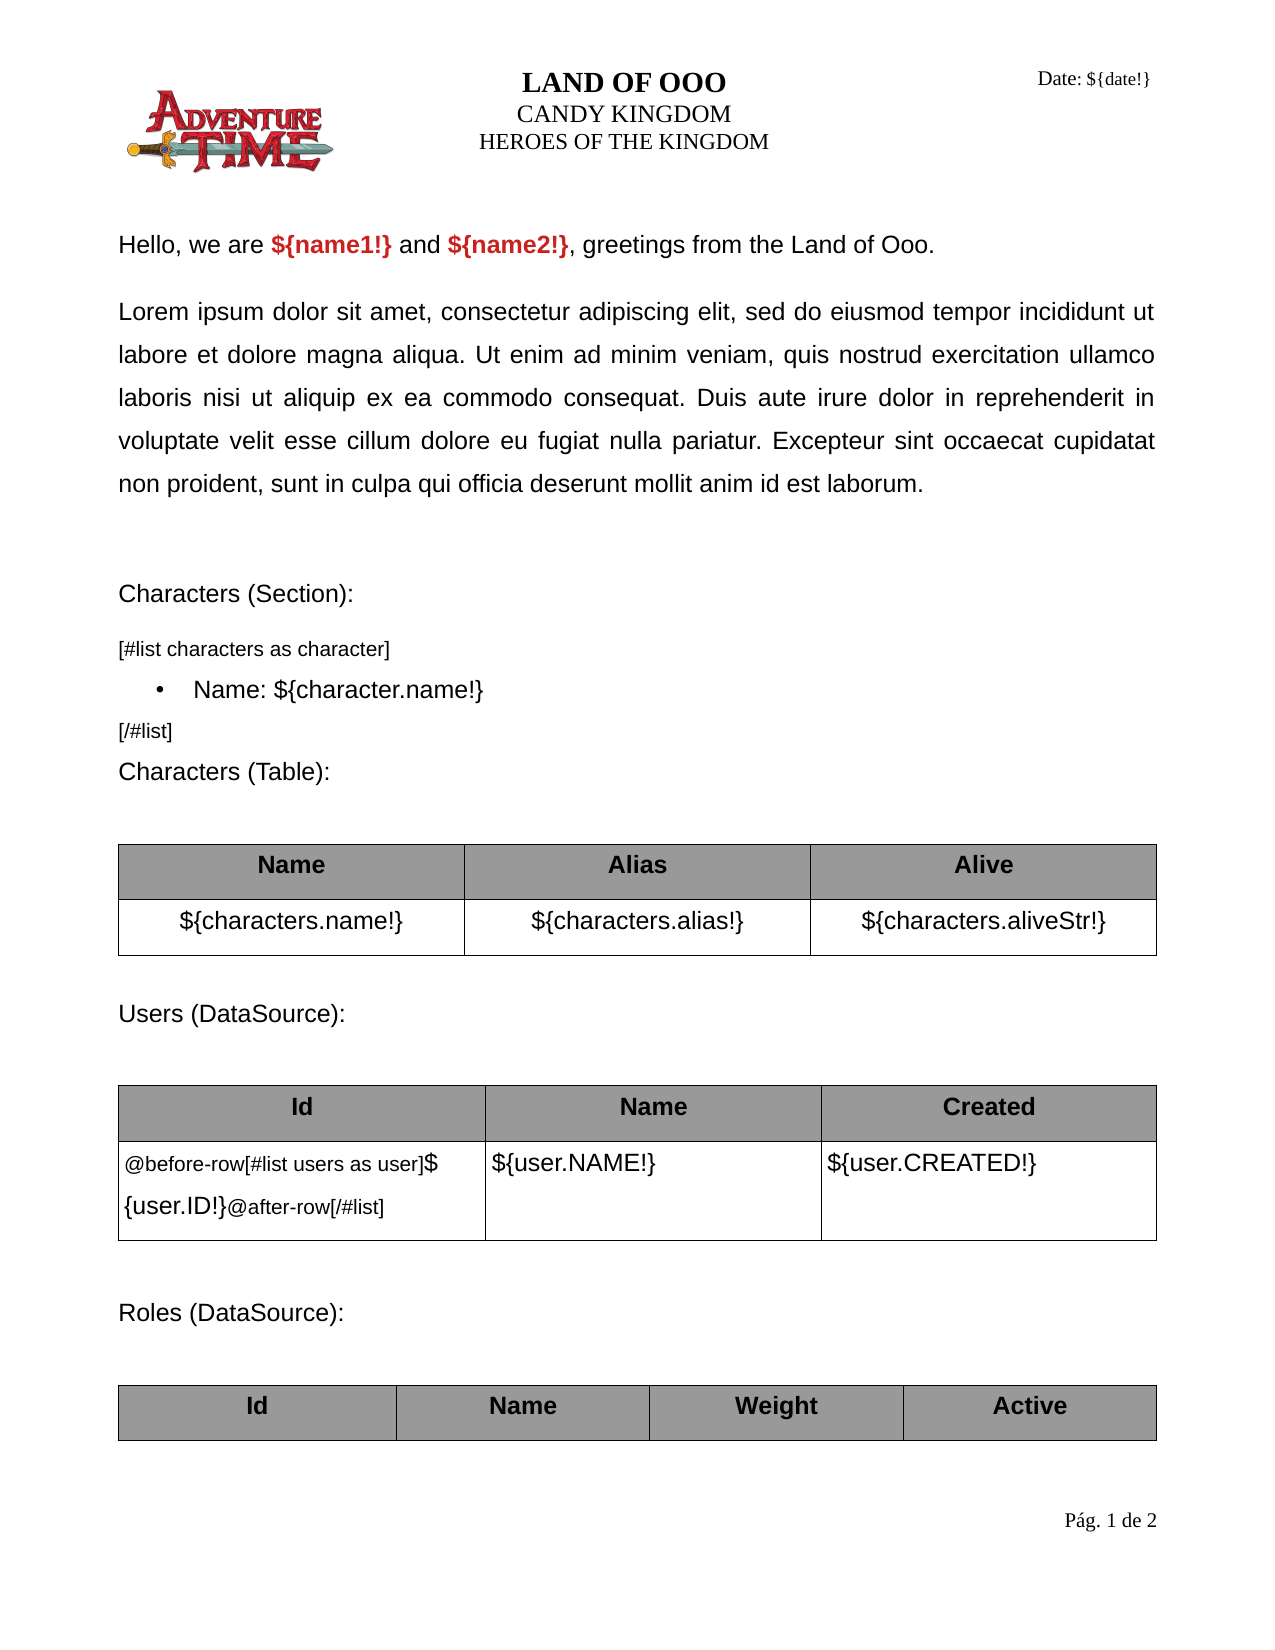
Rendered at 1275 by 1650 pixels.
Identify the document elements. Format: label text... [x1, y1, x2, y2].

table_cell ${user.NAME!} [486, 1142, 821, 1239]
picture [123, 65, 338, 199]
table_header Alive [811, 845, 1156, 899]
table_cell ${characters.name!} [119, 900, 464, 955]
text Roles (DataSource): [118, 1298, 1157, 1327]
table_header Id [119, 1386, 396, 1440]
table_cell ${characters.alias!} [465, 900, 810, 955]
table_cell ${user.CREATED!} [822, 1142, 1156, 1239]
table_header Alias [465, 845, 810, 899]
text Hello, we are ${name1!} and ${name2!}, greetings from the Land of Ooo. [118, 230, 1157, 259]
text Lorem ipsum dolor sit amet, consectetur adipiscing elit, sed do eiusmod tempor incididunt ut labore et dolore magna aliqua. Ut enim ad minim veniam, quis nostrud exercitation ullamco laboris nisi ut aliquip ex ea commodo consequat. Duis aute irure dolor in reprehenderit in voluptate velit esse cillum dolore eu fugiat nulla pariatur. Excepteur sint occaecat cupidatat non proident, sunt in culpa qui officia deserunt mollit anim id est laborum. [118, 297, 1157, 498]
table_header Created [822, 1086, 1156, 1141]
table_header Name [486, 1086, 821, 1141]
table_header Name [119, 845, 464, 899]
text [#list characters as character] [118, 637, 1157, 661]
list Name: ${character.name!} [156, 675, 1157, 704]
table_header Id [119, 1086, 485, 1141]
table_header Weight [650, 1386, 903, 1440]
table_header Name [397, 1386, 649, 1440]
table_cell @before-row[#list users as user]${user.ID!}@after-row[/#list] [119, 1142, 485, 1239]
text Characters (Table): [118, 757, 1157, 786]
table_header Active [904, 1386, 1156, 1440]
text Users (DataSource): [118, 999, 1157, 1028]
text [/#list] [118, 719, 1157, 743]
table_cell ${characters.aliveStr!} [811, 900, 1156, 955]
text Characters (Section): [118, 579, 1157, 608]
